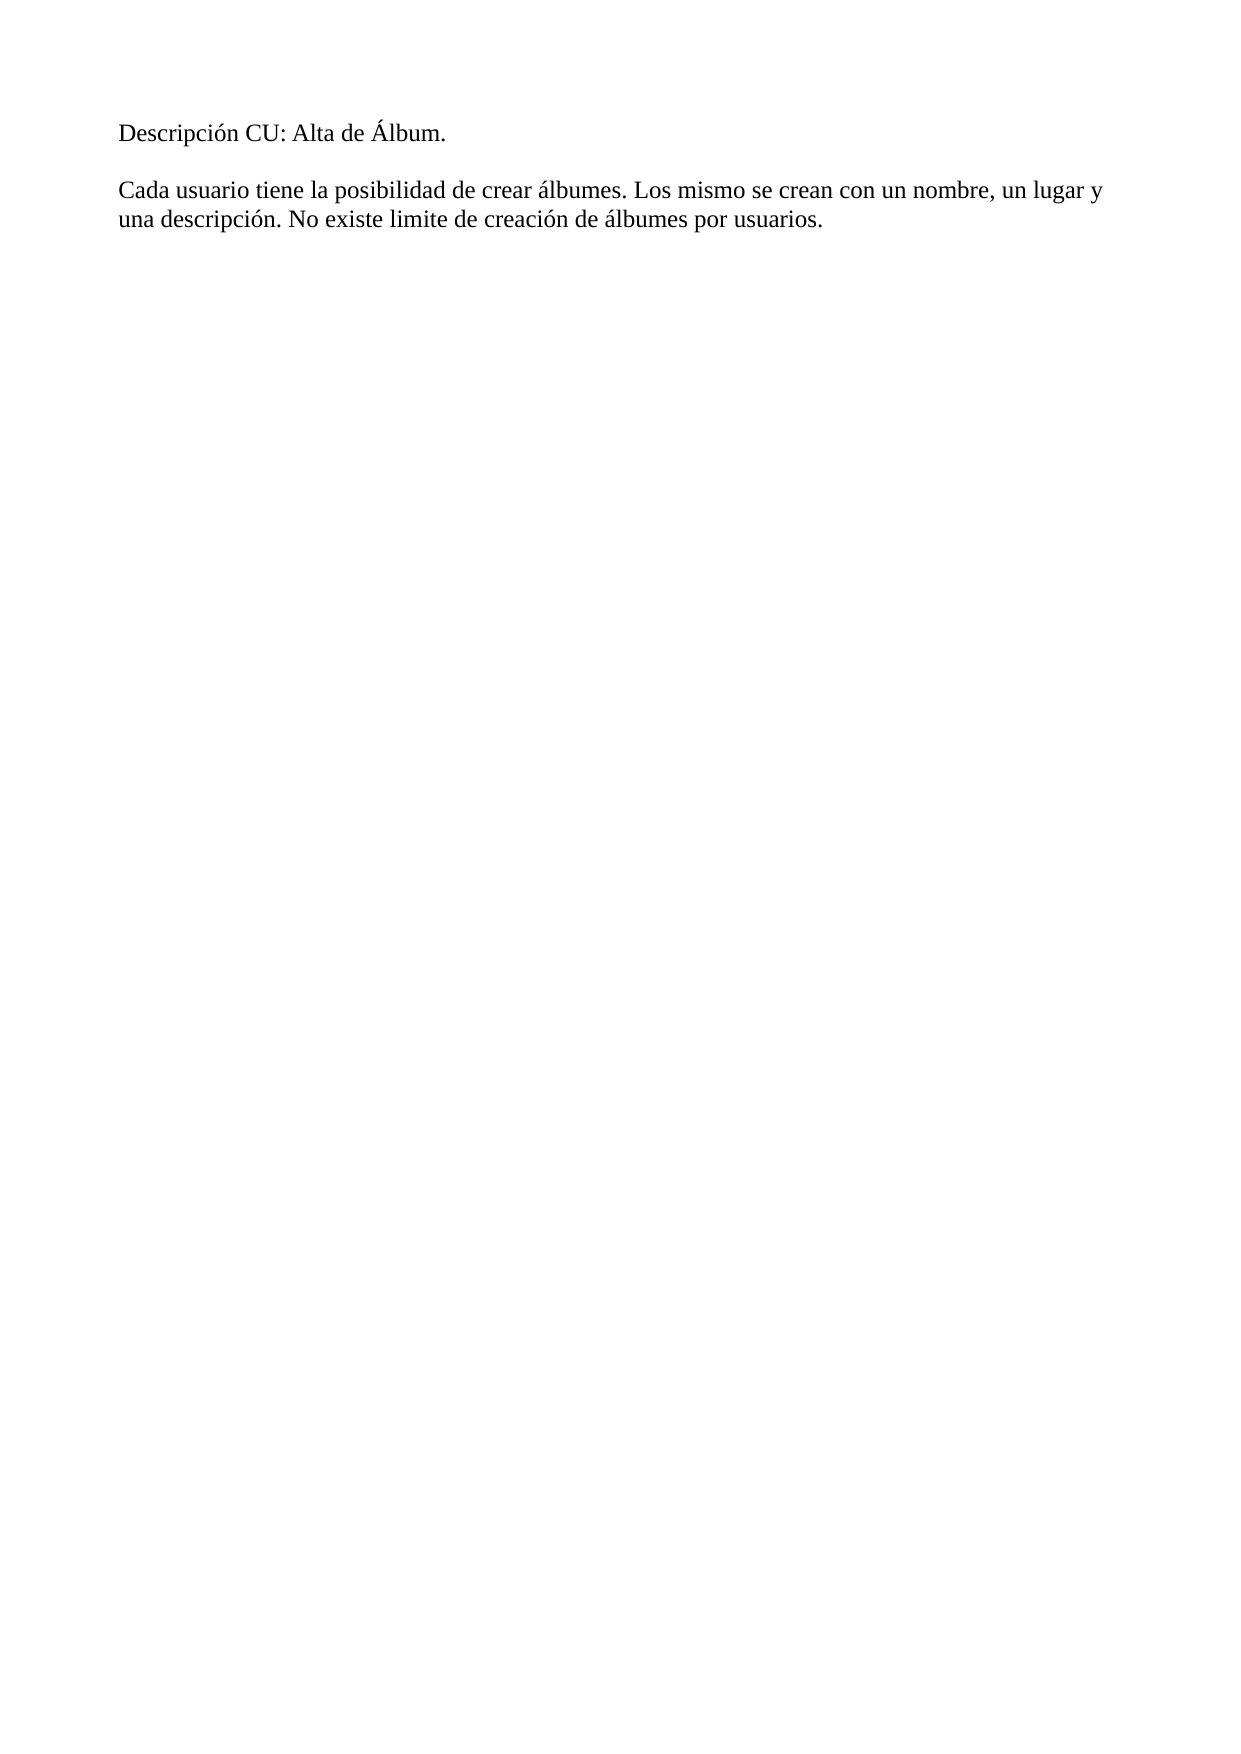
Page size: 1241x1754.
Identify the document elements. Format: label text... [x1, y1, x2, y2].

text Descripción CU: Alta de Álbum. [118, 118, 1122, 147]
text Cada usuario tiene la posibilidad de crear álbumes. Los mismo se crean con un nombre, un lugar y una descripción. No existe limite de creación de álbumes por usuarios. [118, 176, 1122, 233]
